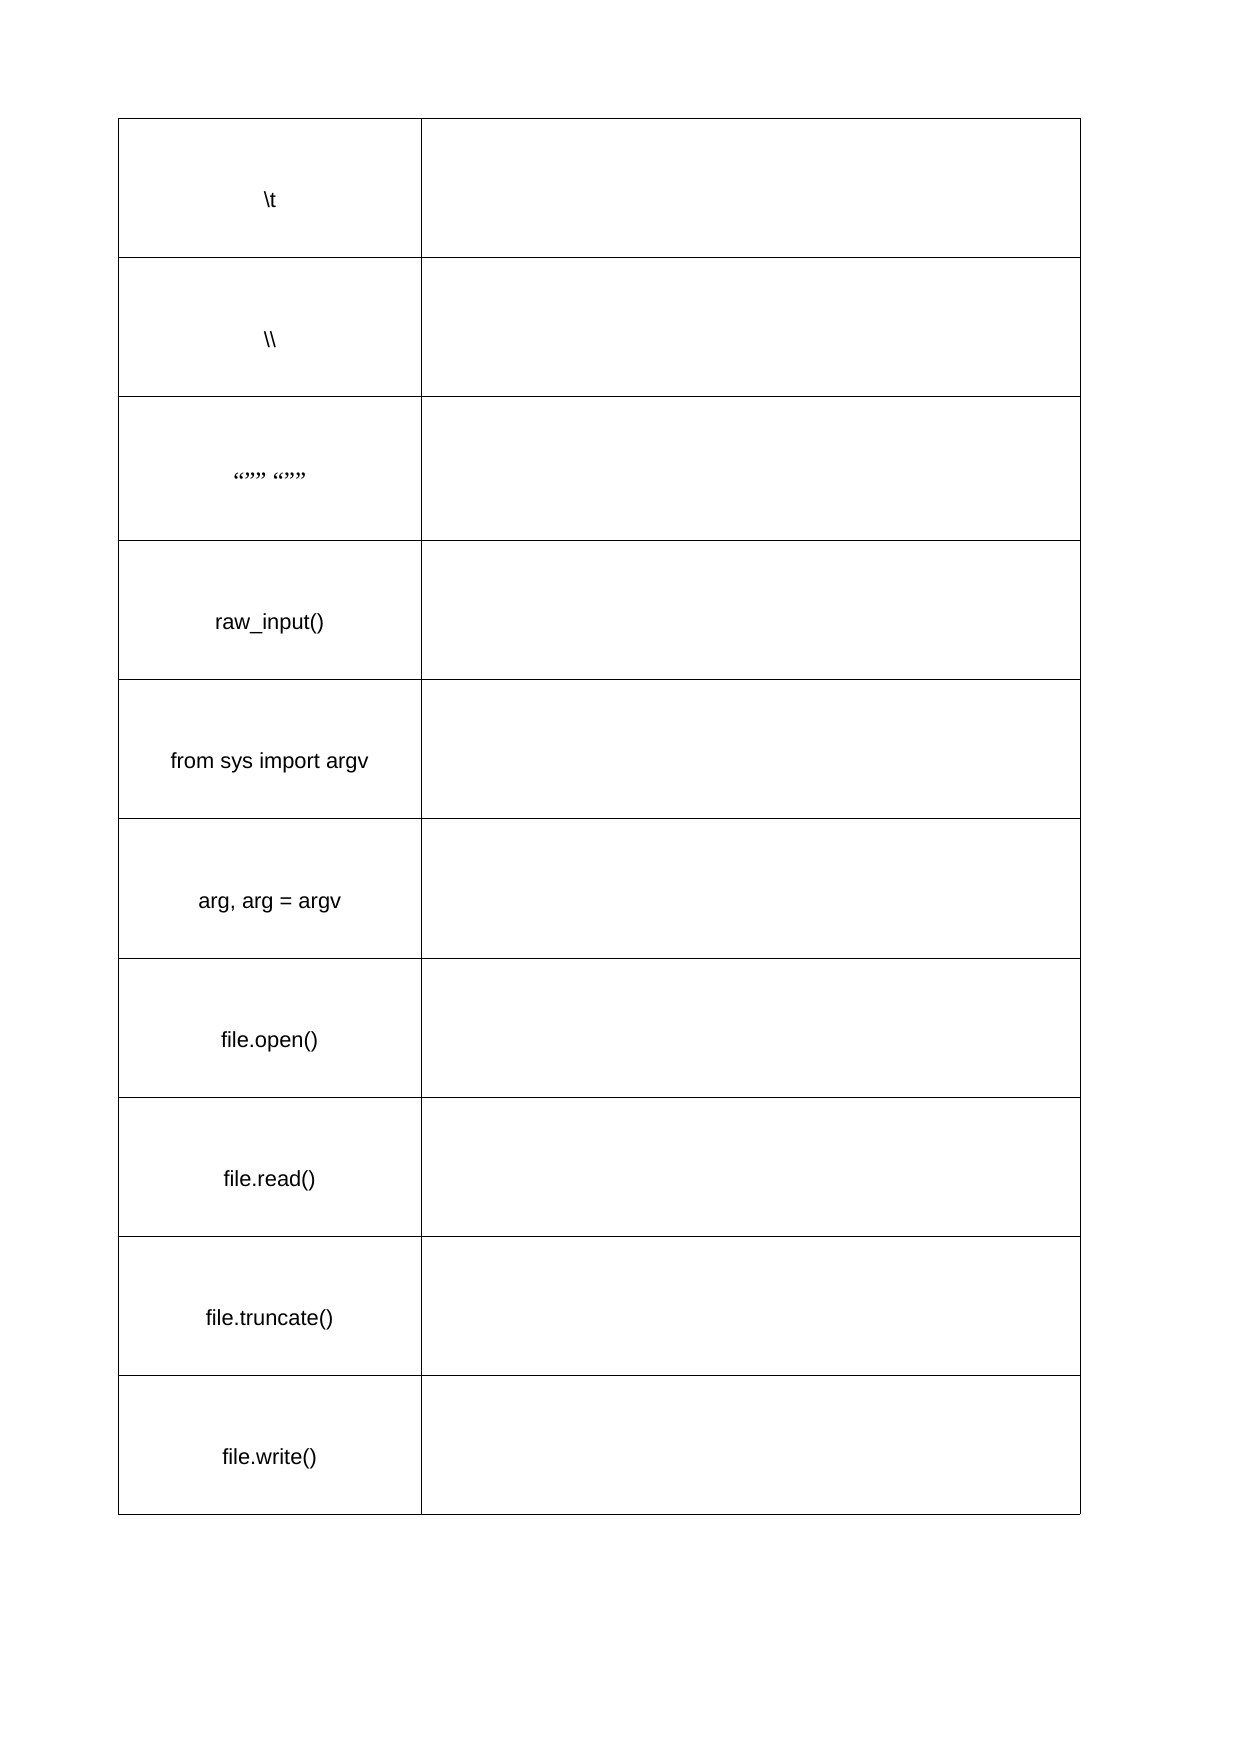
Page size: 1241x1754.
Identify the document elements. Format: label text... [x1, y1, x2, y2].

table_cell [422, 819, 1080, 957]
table_cell [422, 1376, 1080, 1514]
table_cell [422, 541, 1080, 679]
table_cell [422, 680, 1080, 818]
table_cell raw_input() [119, 541, 421, 679]
table_header [422, 119, 1080, 257]
table_cell file.open() [119, 959, 421, 1097]
table_cell [422, 959, 1080, 1097]
table_cell “”” “”” [119, 397, 421, 540]
table_cell file.write() [119, 1376, 421, 1514]
table_cell [422, 1098, 1080, 1236]
table_cell [422, 397, 1080, 540]
table_cell file.read() [119, 1098, 421, 1236]
table_cell file.truncate() [119, 1237, 421, 1375]
table_cell [422, 1237, 1080, 1375]
table_cell arg, arg = argv [119, 819, 421, 957]
table_cell [422, 258, 1080, 396]
table_cell \\ [119, 258, 421, 396]
table_cell from sys import argv [119, 680, 421, 818]
table_header \t [119, 119, 421, 257]
